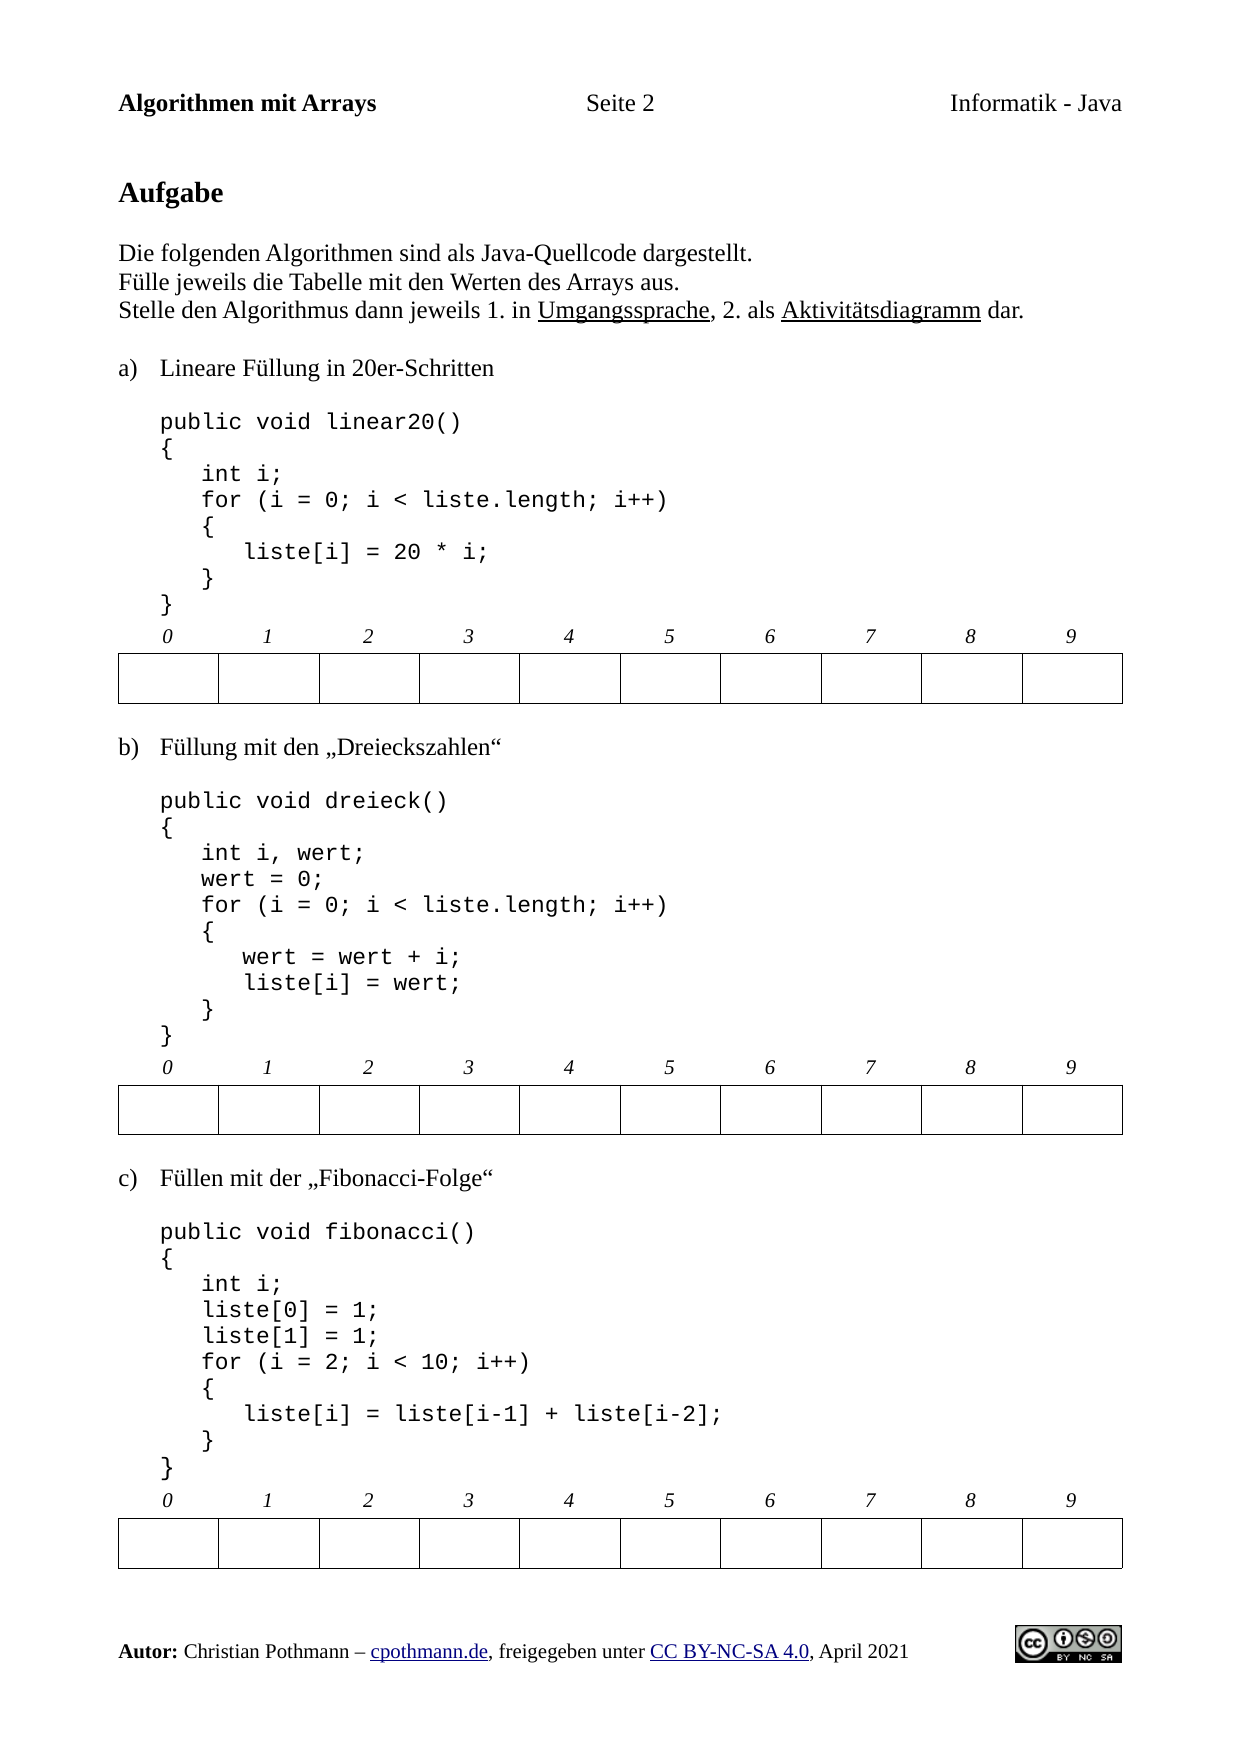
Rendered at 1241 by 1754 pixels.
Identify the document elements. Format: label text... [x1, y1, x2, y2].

table_header 9 [1022, 618, 1122, 653]
text Stelle den Algorithmus dann jeweils 1. in Umgangssprache, 2. als Aktivitätsdiagramm dar. [118, 295, 1122, 324]
table_header 4 [520, 618, 620, 653]
table_header 6 [720, 1483, 821, 1518]
table_header 4 [520, 1049, 620, 1084]
table_cell [119, 1086, 218, 1134]
table_header 1 [219, 1483, 319, 1518]
table_header 1 [219, 1049, 319, 1084]
table_cell [219, 1519, 319, 1568]
table_cell [219, 1086, 319, 1134]
table_cell [922, 1519, 1022, 1568]
table_cell [822, 654, 921, 703]
table_cell [721, 1086, 821, 1134]
table_header 2 [319, 1483, 419, 1518]
table_cell [420, 1086, 519, 1134]
table_cell [520, 654, 620, 703]
table_header 7 [821, 1483, 921, 1518]
table_cell [320, 654, 419, 703]
table_header 5 [620, 1483, 720, 1518]
table_cell [119, 654, 218, 703]
table_cell [420, 1519, 519, 1568]
table_cell [922, 1086, 1022, 1134]
table_cell [219, 654, 319, 703]
table_header 5 [620, 1049, 720, 1084]
table_header 2 [319, 618, 419, 653]
text Autor: Christian Pothmann – cpothmann.de, freigegeben unter CC BY-NC-SA 4.0, April 2021 [118, 1639, 1015, 1663]
table_cell [822, 1086, 921, 1134]
list Lineare Füllung in 20er-Schritten public void linear20() { int i; for (i = 0; i < liste.length; i++) { liste[i] = 20 * i; } } [118, 353, 1122, 618]
table_header 7 [821, 618, 921, 653]
table_cell [721, 654, 821, 703]
text Die folgenden Algorithmen sind als Java-Quellcode dargestellt. [118, 238, 1122, 267]
table_header 9 [1022, 1049, 1122, 1084]
table_cell [320, 1519, 419, 1568]
table_header 3 [419, 618, 519, 653]
table_header 5 [620, 618, 720, 653]
picture [1015, 1625, 1122, 1663]
table_header 7 [821, 1049, 921, 1084]
table_cell [520, 1086, 620, 1134]
table_header 0 [118, 1483, 218, 1518]
table_header 3 [419, 1049, 519, 1084]
text Aufgabe [118, 176, 1122, 209]
table_header 9 [1022, 1483, 1122, 1518]
list Füllung mit den „Dreieckszahlen“ public void dreieck() { int i, wert; wert = 0; for (i = 0; i < liste.length; i++) { wert = wert + i; liste[i] = wert; } } [118, 732, 1122, 1049]
table_cell [621, 1086, 720, 1134]
table_cell [1023, 654, 1122, 703]
table_cell [520, 1519, 620, 1568]
table_header 6 [720, 1049, 821, 1084]
table_cell [320, 1086, 419, 1134]
table_cell [1023, 1086, 1122, 1134]
table_cell [119, 1519, 218, 1568]
table_header 4 [520, 1483, 620, 1518]
table_header 0 [118, 1049, 218, 1084]
table_header 6 [720, 618, 821, 653]
table_cell [1023, 1519, 1122, 1568]
list Füllen mit der „Fibonacci-Folge“ public void fibonacci() { int i; liste[0] = 1; liste[1] = 1; for (i = 2; i < 10; i++) { liste[i] = liste[i-1] + liste[i-2]; } } [118, 1163, 1122, 1482]
table_header 0 [118, 618, 218, 653]
table_cell [621, 1519, 720, 1568]
table_header 8 [921, 618, 1022, 653]
table_header 8 [921, 1483, 1022, 1518]
table_cell [922, 654, 1022, 703]
table_header 2 [319, 1049, 419, 1084]
table_cell [822, 1519, 921, 1568]
table_cell [721, 1519, 821, 1568]
table_cell [420, 654, 519, 703]
table_cell [621, 654, 720, 703]
table_header 8 [921, 1049, 1022, 1084]
text Fülle jeweils die Tabelle mit den Werten des Arrays aus. [118, 267, 1122, 295]
table_header 1 [219, 618, 319, 653]
table_header 3 [419, 1483, 519, 1518]
